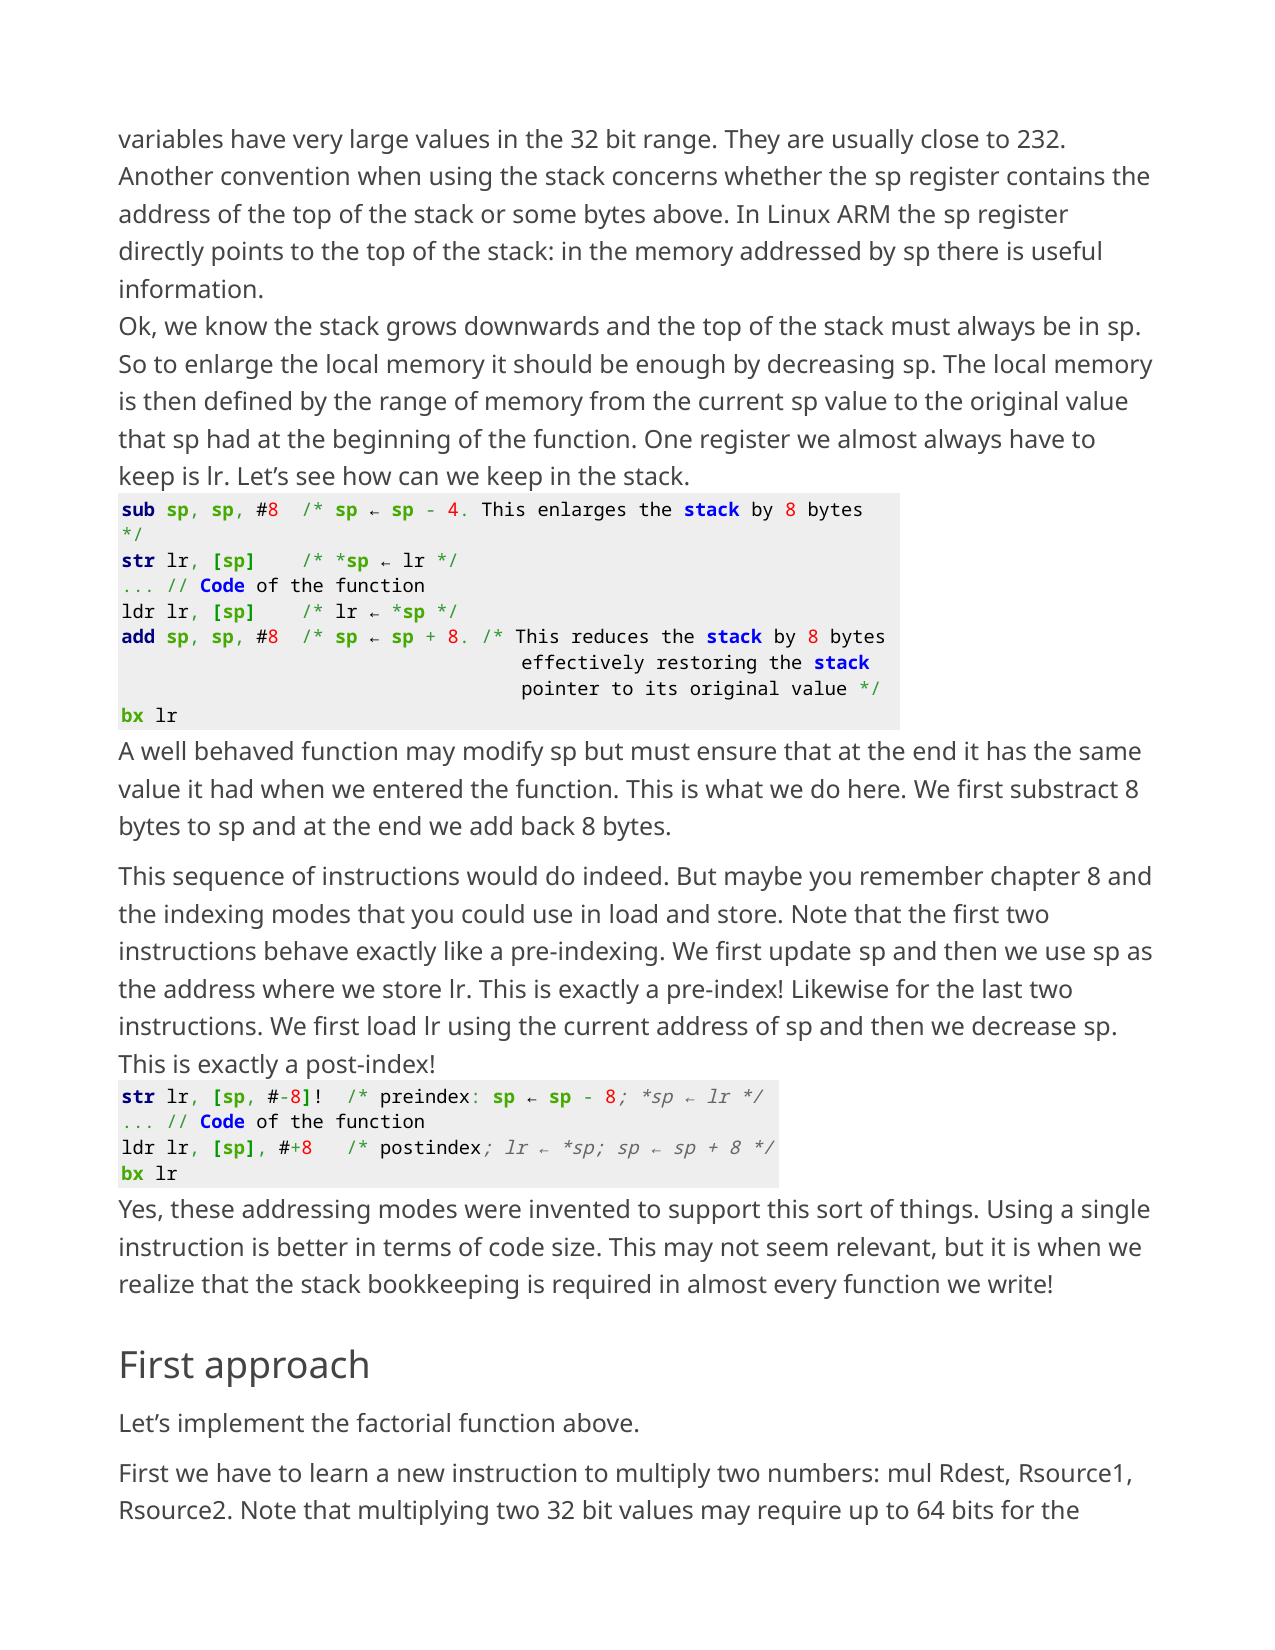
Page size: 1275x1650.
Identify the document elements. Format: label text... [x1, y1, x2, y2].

text Ok, we know the stack grows downwards and the top of the stack must always be in sp. So to enlarge the local memory it should be enough by decreasing sp. The local memory is then defined by the range of memory from the current sp value to the original value that sp had at the beginning of the function. One register we almost always have to keep is lr. Let’s see how can we keep in the stack. [118, 306, 1157, 493]
text This sequence of instructions would do indeed. But maybe you remember chapter 8 and the indexing modes that you could use in load and store. Note that the first two instructions behave exactly like a pre-indexing. We first update sp and then we use sp as the address where we store lr. This is exactly a pre-index! Likewise for the last two instructions. We first load lr using the current address of sp and then we decrease sp. This is exactly a post-index! [118, 855, 1157, 1080]
table_header sub sp, sp, #8 /* sp ← sp - 4. This enlarges the stack by 8 bytes */ str lr, [sp] /* *sp ← lr */ ... // Code of the function ldr lr, [sp] /* lr ← *sp */ add sp, sp, #8 /* sp ← sp + 8. /* This reduces the stack by 8 bytes effectively restoring the stack pointer to its original value */ bx lr [118, 493, 900, 730]
subtitle First approach [118, 1338, 1157, 1389]
text variables have very large values in the 32 bit range. They are usually close to 232. [118, 118, 1157, 156]
text A well behaved function may modify sp but must ensure that at the end it has the same value it had when we entered the function. This is what we do here. We first substract 8 bytes to sp and at the end we add back 8 bytes. [118, 730, 1157, 843]
text Let’s implement the factorial function above. [118, 1402, 1157, 1439]
text Yes, these addressing modes were invented to support this sort of things. Using a single instruction is better in terms of code size. This may not seem relevant, but it is when we realize that the stack bookkeeping is required in almost every function we write! [118, 1188, 1157, 1301]
table_header str lr, [sp, #-8]! /* preindex: sp ← sp - 8; *sp ← lr */ ... // Code of the function ldr lr, [sp], #+8 /* postindex; lr ← *sp; sp ← sp + 8 */ bx lr [118, 1080, 779, 1188]
text Another convention when using the stack concerns whether the sp register contains the address of the top of the stack or some bytes above. In Linux ARM the sp register directly points to the top of the stack: in the memory addressed by sp there is useful information. [118, 156, 1157, 306]
text First we have to learn a new instruction to multiply two numbers: mul Rdest, Rsource1, Rsource2. Note that multiplying two 32 bit values may require up to 64 bits for the [118, 1452, 1157, 1527]
